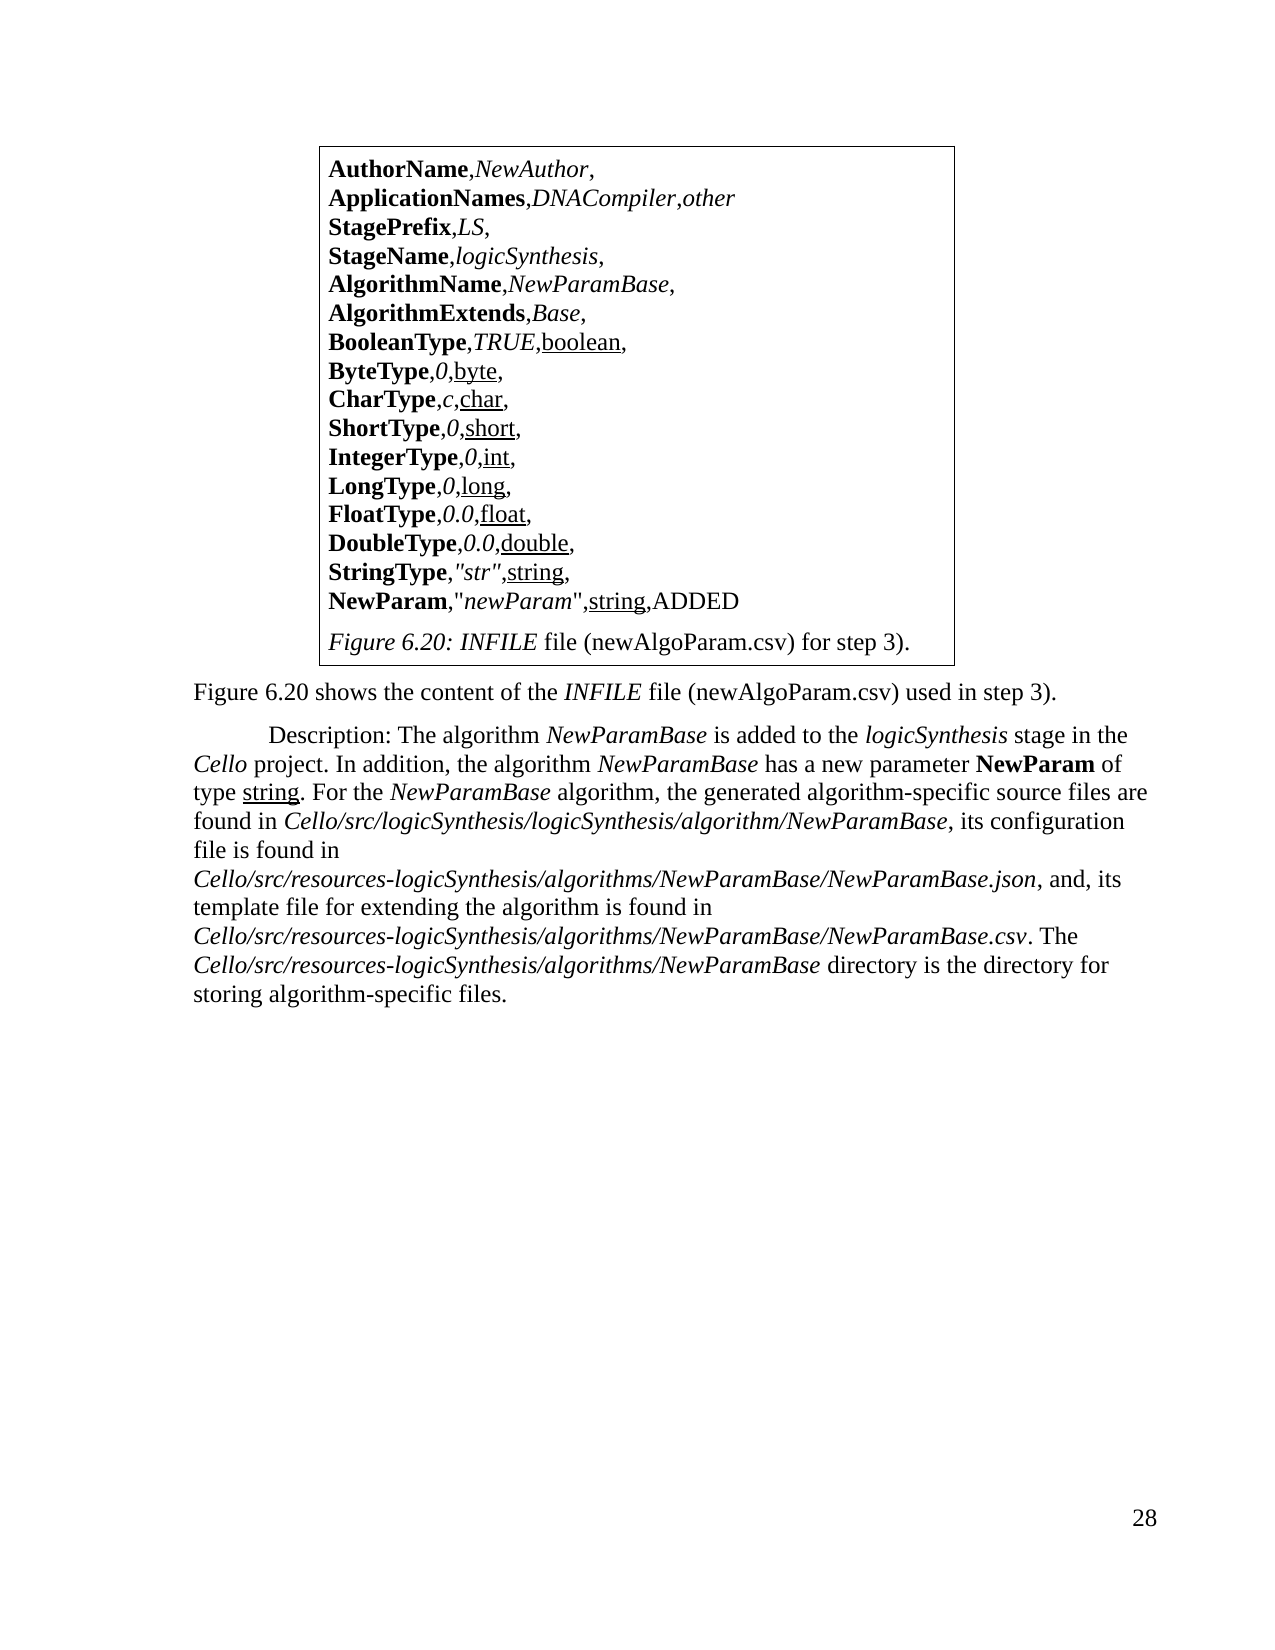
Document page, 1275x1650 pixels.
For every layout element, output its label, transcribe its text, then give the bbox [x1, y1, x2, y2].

list StagePrefix,LS, [328, 212, 946, 241]
list Figure 6.20: INFILE file (newAlgoParam.csv) for step 3). [328, 627, 946, 656]
list Description: The algorithm NewParamBase is added to the logicSynthesis stage in the Cello project. In addition, the algorithm NewParamBase has a new parameter NewParam of type string. For the NewParamBase algorithm, the generated algorithm-specific source files are found in Cello/src/logicSynthesis/logicSynthesis/algorithm/NewParamBase, its configuration file is found in Cello/src/resources-logicSynthesis/algorithms/NewParamBase/NewParamBase.json, and, its template file for extending the algorithm is found in Cello/src/resources-logicSynthesis/algorithms/NewParamBase/NewParamBase.csv. The Cello/src/resources-logicSynthesis/algorithms/NewParamBase directory is the directory for storing algorithm-specific files. [156, 720, 1157, 1007]
list CharType,c,char, [328, 384, 946, 413]
list DoubleType,0.0,double, [328, 528, 946, 557]
list AuthorName,NewAuthor, [328, 154, 946, 183]
list StringType,"str",string, [328, 557, 946, 586]
list ByteType,0,byte, [328, 356, 946, 384]
list AlgorithmName,NewParamBase, [328, 269, 946, 298]
list LongType,0,long, [328, 471, 946, 499]
list AlgorithmExtends,Base, [328, 298, 946, 327]
list NewParam,"newParam",string,ADDED [328, 586, 946, 614]
list FloatType,0.0,float, [328, 499, 946, 528]
list ApplicationNames,DNACompiler,other [328, 183, 946, 212]
list Figure 6.20 shows the content of the INFILE file (newAlgoParam.csv) used in step 3). [156, 118, 1157, 705]
list BooleanType,TRUE,boolean, [328, 327, 946, 356]
list StageName,logicSynthesis, [328, 241, 946, 269]
list IntegerType,0,int, [328, 442, 946, 471]
list ShortType,0,short, [328, 413, 946, 442]
